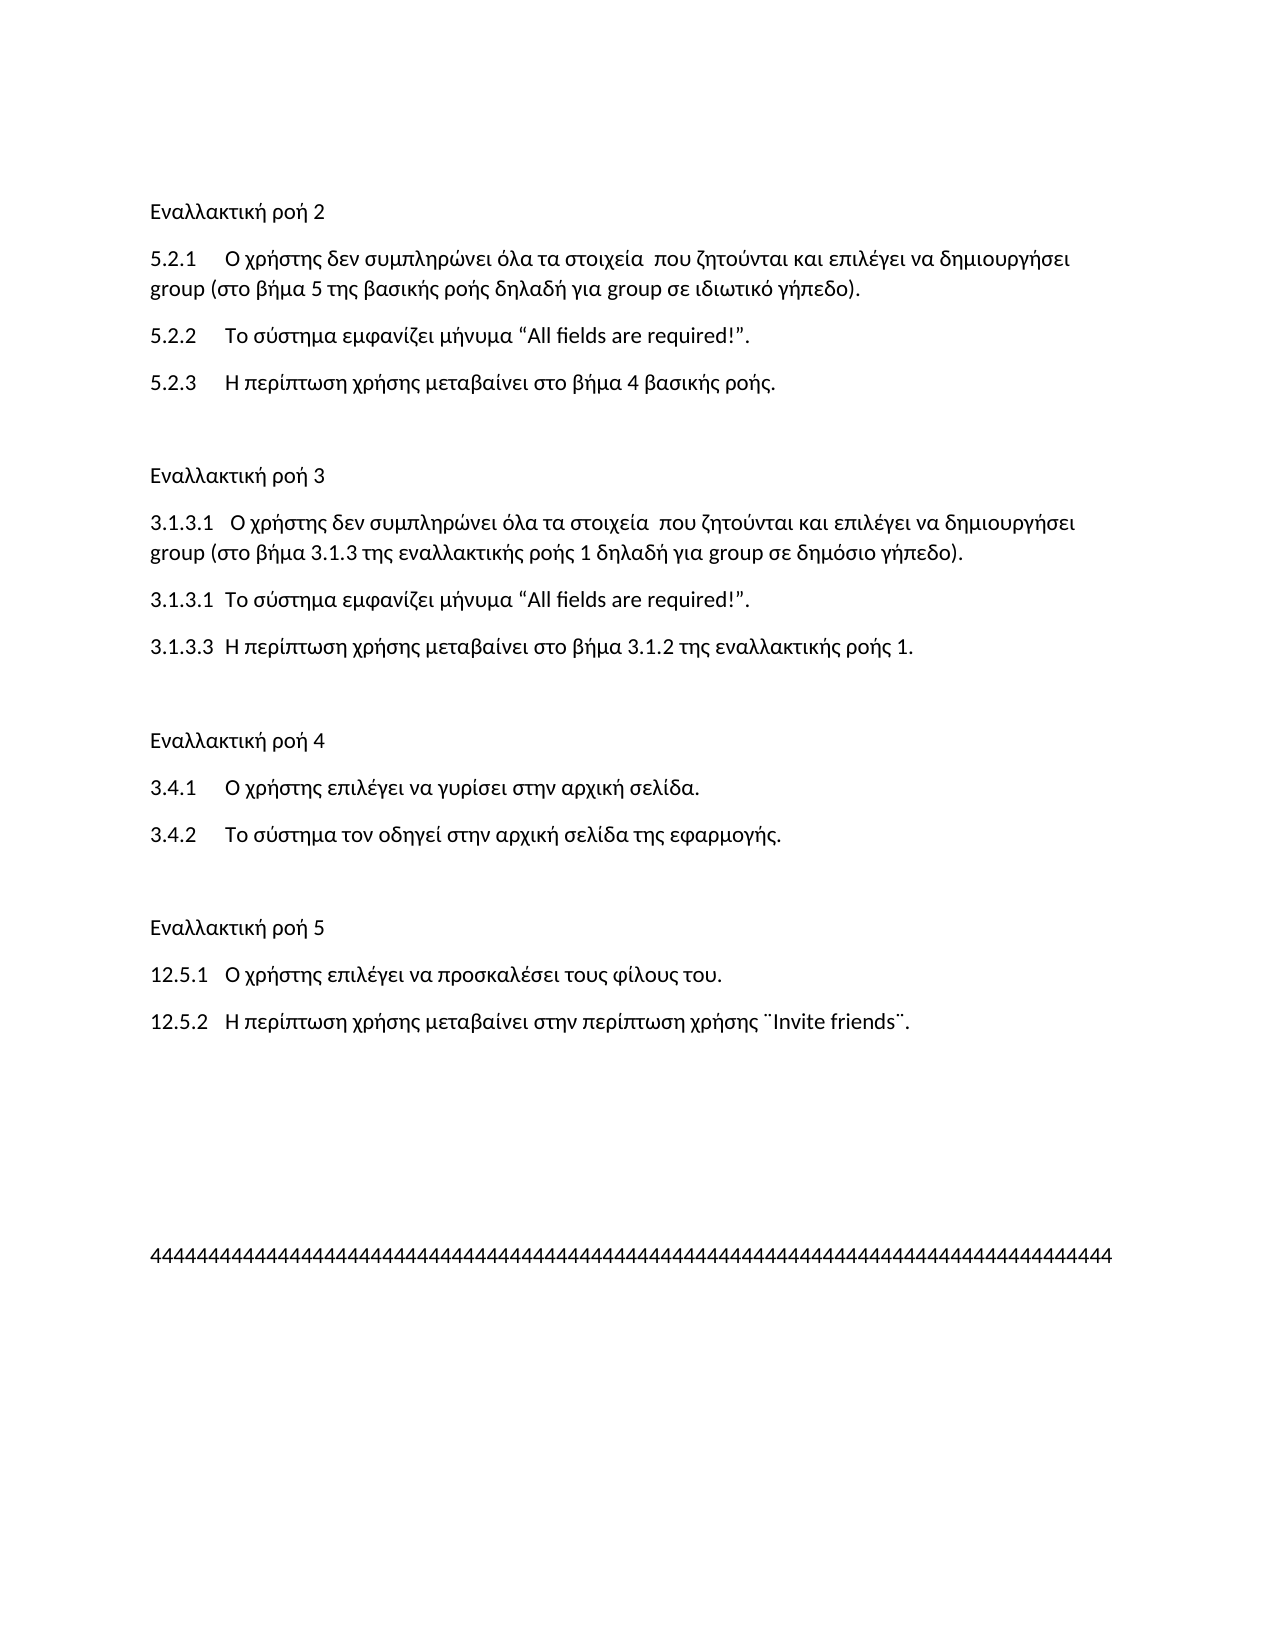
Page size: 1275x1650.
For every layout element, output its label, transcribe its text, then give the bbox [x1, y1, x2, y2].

text 3.1.3.3 Η περίπτωση χρήσης μεταβαίνει στο βήμα 3.1.2 της εναλλακτικής ροής 1. [150, 632, 1125, 660]
text 3.1.3.1 Το σύστημα εμφανίζει μήνυμα “All fields are required!”. [150, 585, 1125, 613]
text 5.2.3 Η περίπτωση χρήσης μεταβαίνει στο βήμα 4 βασικής ροής. [150, 368, 1125, 396]
text 12.5.2 Η περίπτωση χρήσης μεταβαίνει στην περίπτωση χρήσης ¨Invite friends¨. [150, 1007, 1125, 1035]
text 12.5.1 Ο χρήστης επιλέγει να προσκαλέσει τους φίλους του. [150, 960, 1125, 988]
text 44444444444444444444444444444444444444444444444444444444444444444444444444444444444 [150, 1242, 1125, 1270]
text 3.4.1 O χρήστης επιλέγει να γυρίσει στην αρχική σελίδα. [150, 773, 1125, 801]
text 5.2.2 Το σύστημα εμφανίζει μήνυμα “All fields are required!”. [150, 321, 1125, 349]
text Εναλλακτική ροή 3 [150, 461, 1125, 489]
text 3.1.3.1 Ο χρήστης δεν συμπληρώνει όλα τα στοιχεία που ζητούνται και επιλέγει να δημιουργήσει group (στο βήμα 3.1.3 της εναλλακτικής ροής 1 δηλαδή για group σε δημόσιο γήπεδο). [150, 508, 1125, 567]
text 5.2.1 Ο χρήστης δεν συμπληρώνει όλα τα στοιχεία που ζητούνται και επιλέγει να δημιουργήσει group (στο βήμα 5 της βασικής ροής δηλαδή για group σε ιδιωτικό γήπεδο). [150, 244, 1125, 302]
text Εναλλακτική ροή 4 [150, 726, 1125, 754]
text Εναλλακτική ροή 2 [150, 197, 1125, 225]
text Εναλλακτική ροή 5 [150, 913, 1125, 942]
text 3.4.2 Το σύστημα τον οδηγεί στην αρχική σελίδα της εφαρμογής. [150, 820, 1125, 848]
